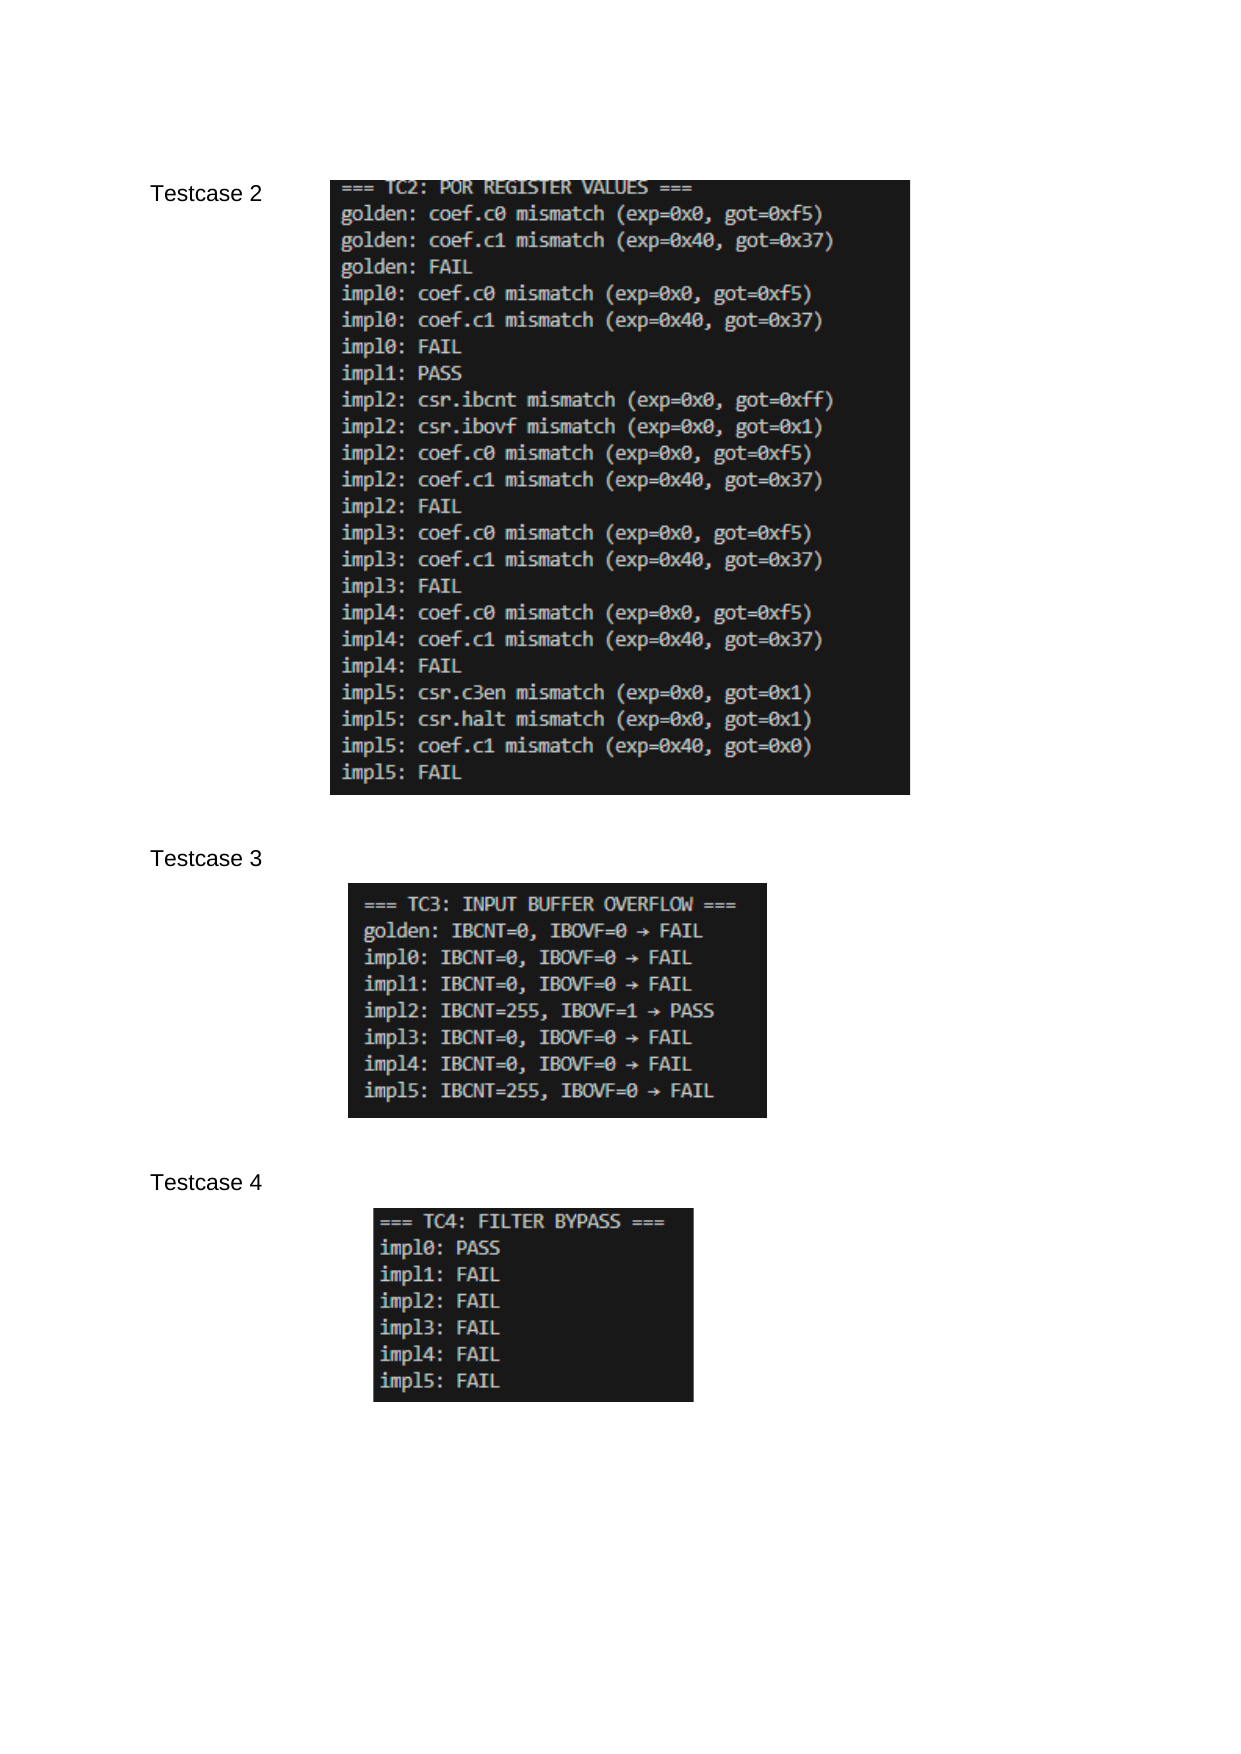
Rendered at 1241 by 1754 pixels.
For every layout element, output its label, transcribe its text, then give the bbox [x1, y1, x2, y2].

picture [348, 883, 767, 1118]
picture [373, 1208, 694, 1402]
picture [330, 180, 911, 795]
text Testcase 2 Testcase 3 Testcase 4 [150, 180, 1090, 1195]
